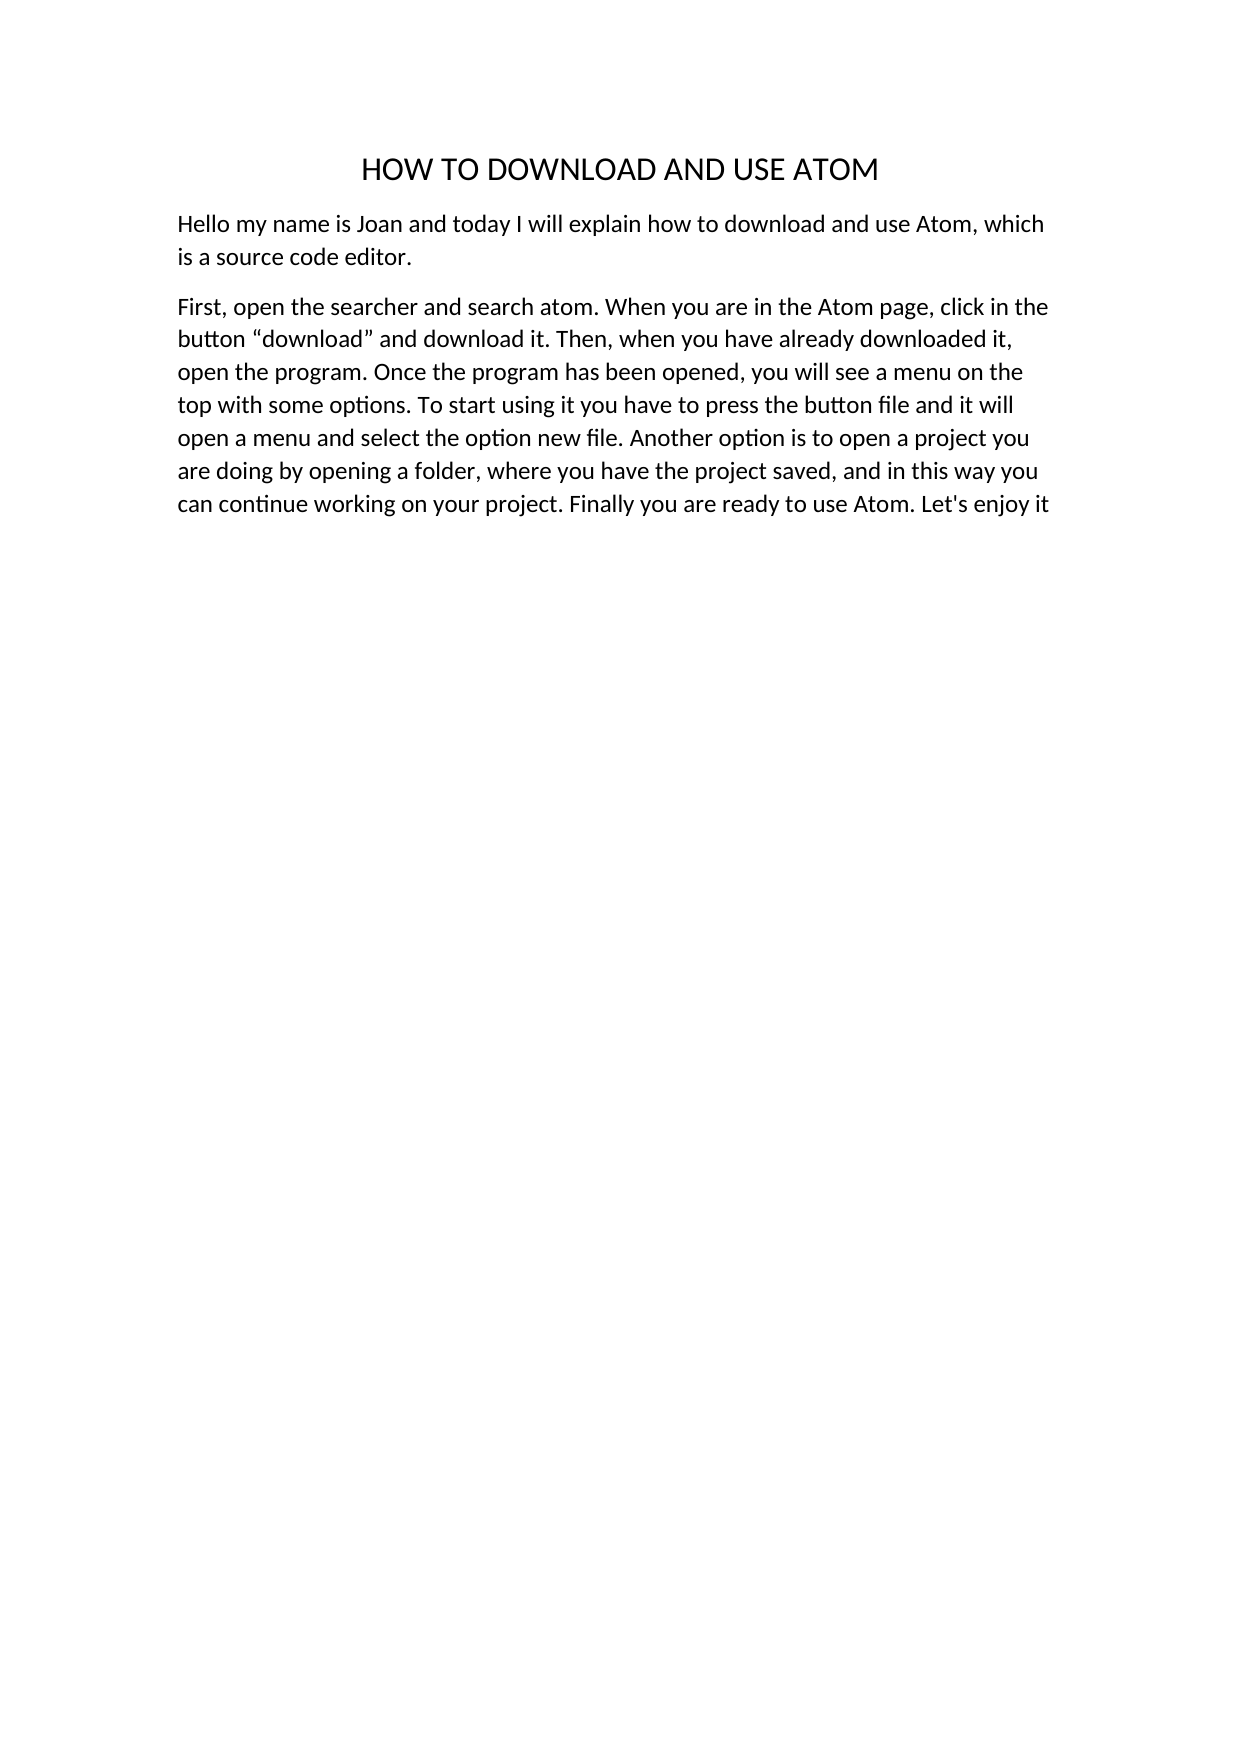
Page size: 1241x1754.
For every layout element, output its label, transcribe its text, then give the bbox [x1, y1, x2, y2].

text First, open the searcher and search atom. When you are in the Atom page, click in the button “download” and download it. Then, when you have already downloaded it, open the program. Once the program has been opened, you will see a menu on the top with some options. To start using it you have to press the button file and it will open a menu and select the option new file. Another option is to open a project you are doing by opening a folder, where you have the project saved, and in this way you can continue working on your project. Finally you are ready to use Atom. Let's enjoy it [177, 291, 1063, 519]
text Hello my name is Joan and today I will explain how to download and use Atom, which is a source code editor. [177, 208, 1063, 272]
text HOW TO DOWNLOAD AND USE ATOM [177, 148, 1063, 188]
